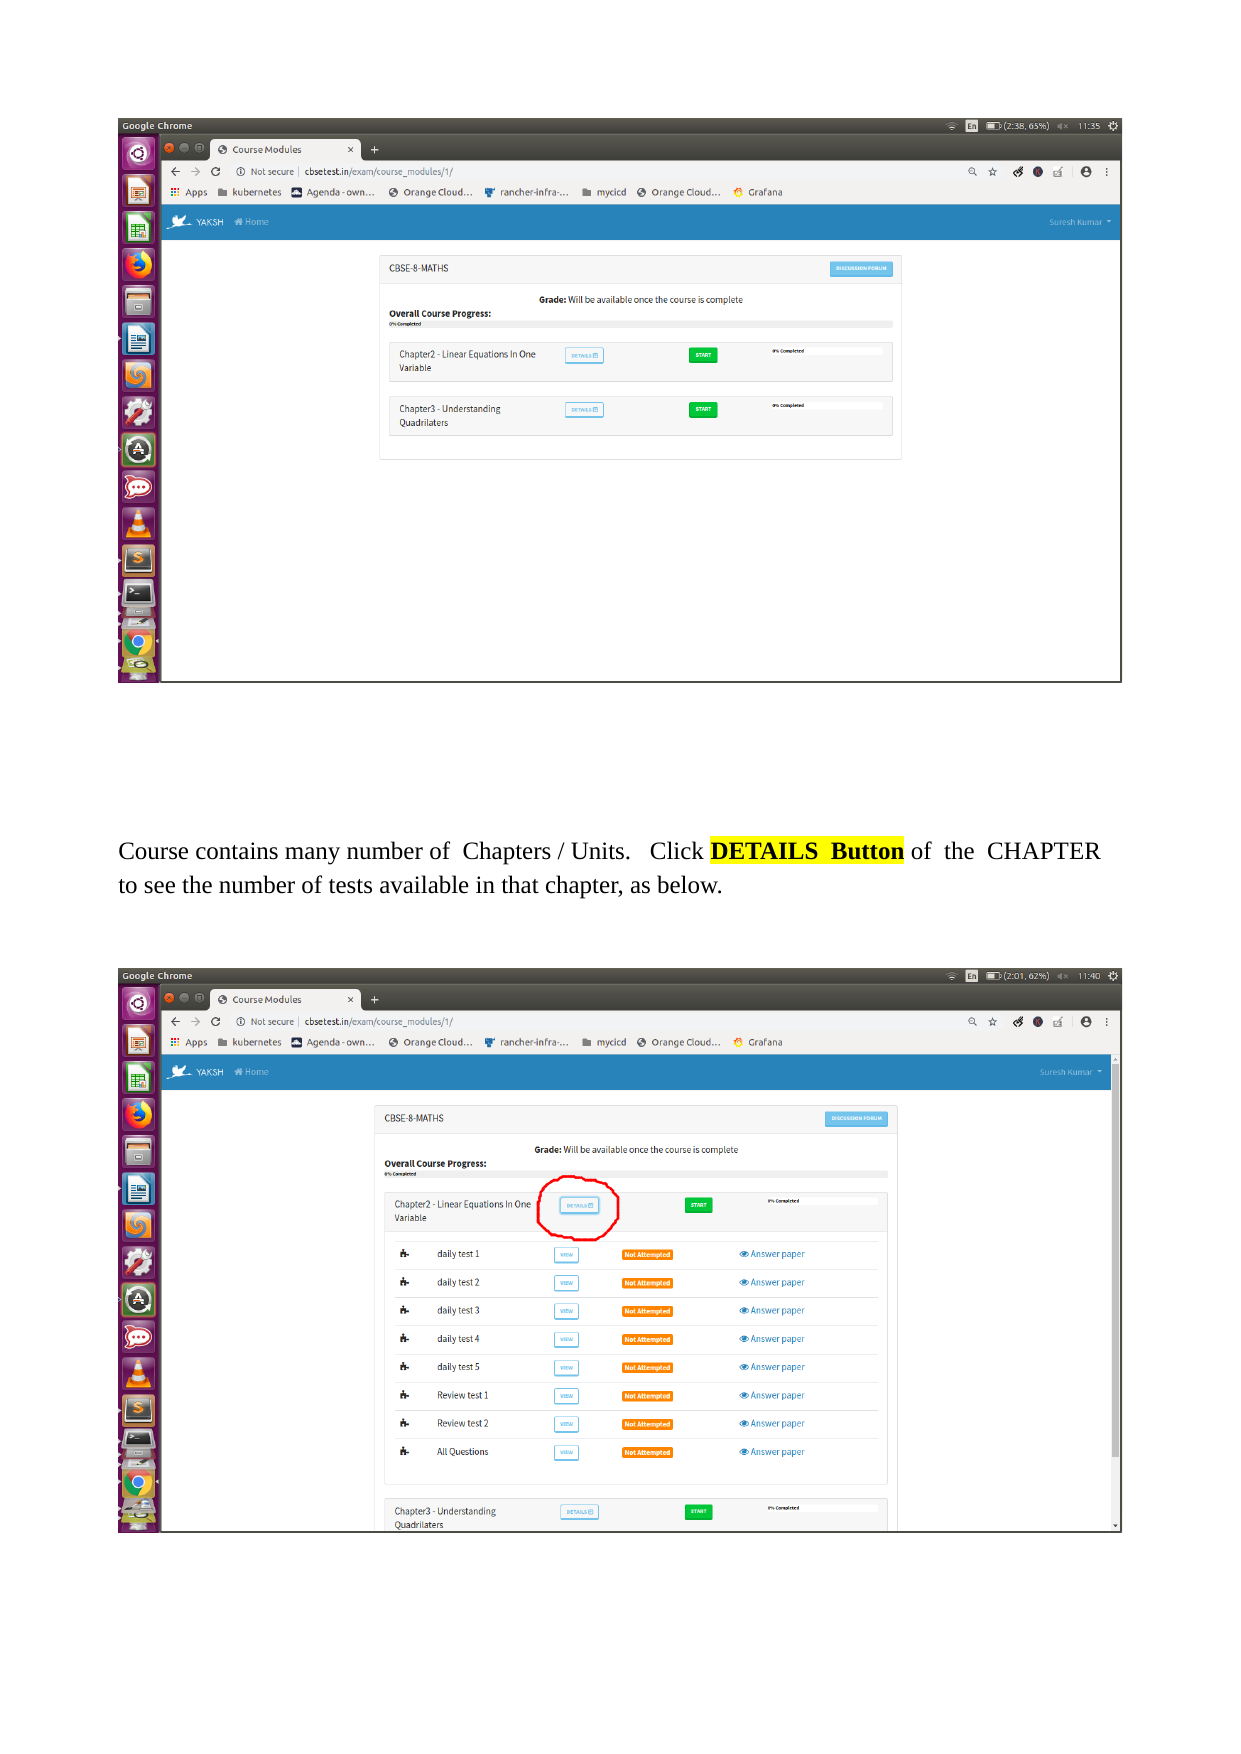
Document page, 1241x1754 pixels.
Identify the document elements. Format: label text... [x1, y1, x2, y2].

picture [118, 968, 1123, 1533]
text Course contains many number of Chapters / Units. Click DETAILS Button of the CHAPTER to see the number of tests available in that chapter, as below. [118, 836, 1122, 899]
picture [118, 118, 1123, 683]
